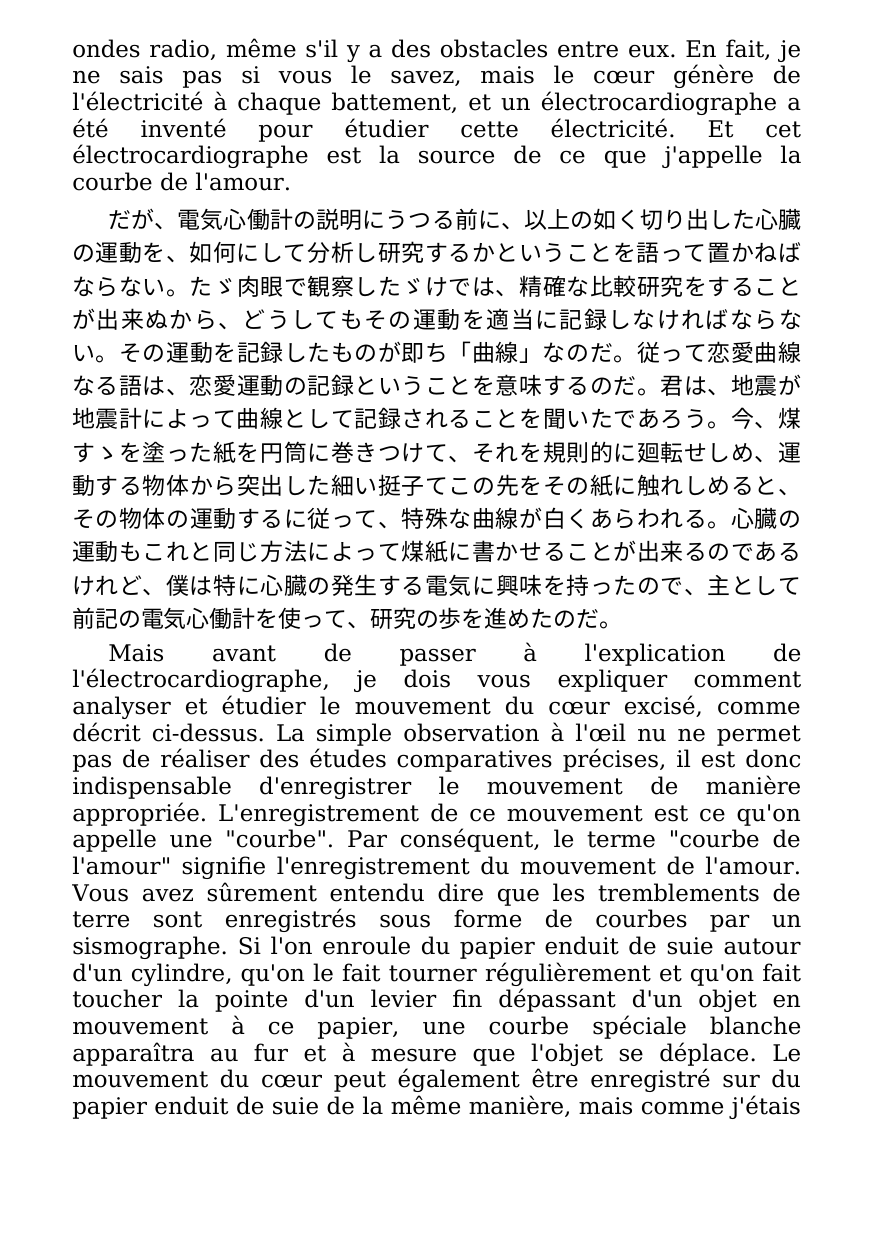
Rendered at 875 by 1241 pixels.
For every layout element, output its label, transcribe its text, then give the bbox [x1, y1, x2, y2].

text だが、電気心働計の説明にうつる前に、以上の如く切り出した心臓の運動を、如何にして分析し研究するかということを語って置かねばならない。たゞ肉眼で観察したゞけでは、精確な比較研究をすることが出来ぬから、どうしてもその運動を適当に記録しなければならない。その運動を記録したものが即ち「曲線」なのだ。従って恋愛曲線なる語は、恋愛運動の記録ということを意味するのだ。君は、地震が地震計によって曲線として記録されることを聞いたであろう。今、煤すゝを塗った紙を円筒に巻きつけて、それを規則的に廻転せしめ、運動する物体から突出した細い挺子てこの先をその紙に触れしめると、その物体の運動するに従って、特殊な曲線が白くあらわれる。心臓の運動もこれと同じ方法によって煤紙に書かせることが出来るのであるけれど、僕は特に心臓の発生する電気に興味を持ったので、主として前記の電気心働計を使って、研究の歩を進めたのだ。 [72, 202, 802, 634]
text ondes radio, même s'il y a des obstacles entre eux. En fait, je ne sais pas si vous le savez, mais le cœur génère de l'électricité à chaque battement, et un électrocardiographe a été inventé pour étudier cette électricité. Et cet électrocardiographe est la source de ce que j'appelle la courbe de l'amour. [72, 36, 802, 196]
text Mais avant de passer à l'explication de l'électrocardiographe, je dois vous expliquer comment analyser et étudier le mouvement du cœur excisé, comme décrit ci-dessus. La simple observation à l'œil nu ne permet pas de réaliser des études comparatives précises, il est donc indispensable d'enregistrer le mouvement de manière appropriée. L'enregistrement de ce mouvement est ce qu'on appelle une "courbe". Par conséquent, le terme "courbe de l'amour" signifie l'enregistrement du mouvement de l'amour. Vous avez sûrement entendu dire que les tremblements de terre sont enregistrés sous forme de courbes par un sismographe. Si l'on enroule du papier enduit de suie autour d'un cylindre, qu'on le fait tourner régulièrement et qu'on fait toucher la pointe d'un levier fin dépassant d'un objet en mouvement à ce papier, une courbe spéciale blanche apparaîtra au fur et à mesure que l'objet se déplace. Le mouvement du cœur peut également être enregistré sur du papier enduit de suie de la même manière, mais comme j'étais [72, 640, 802, 1120]
